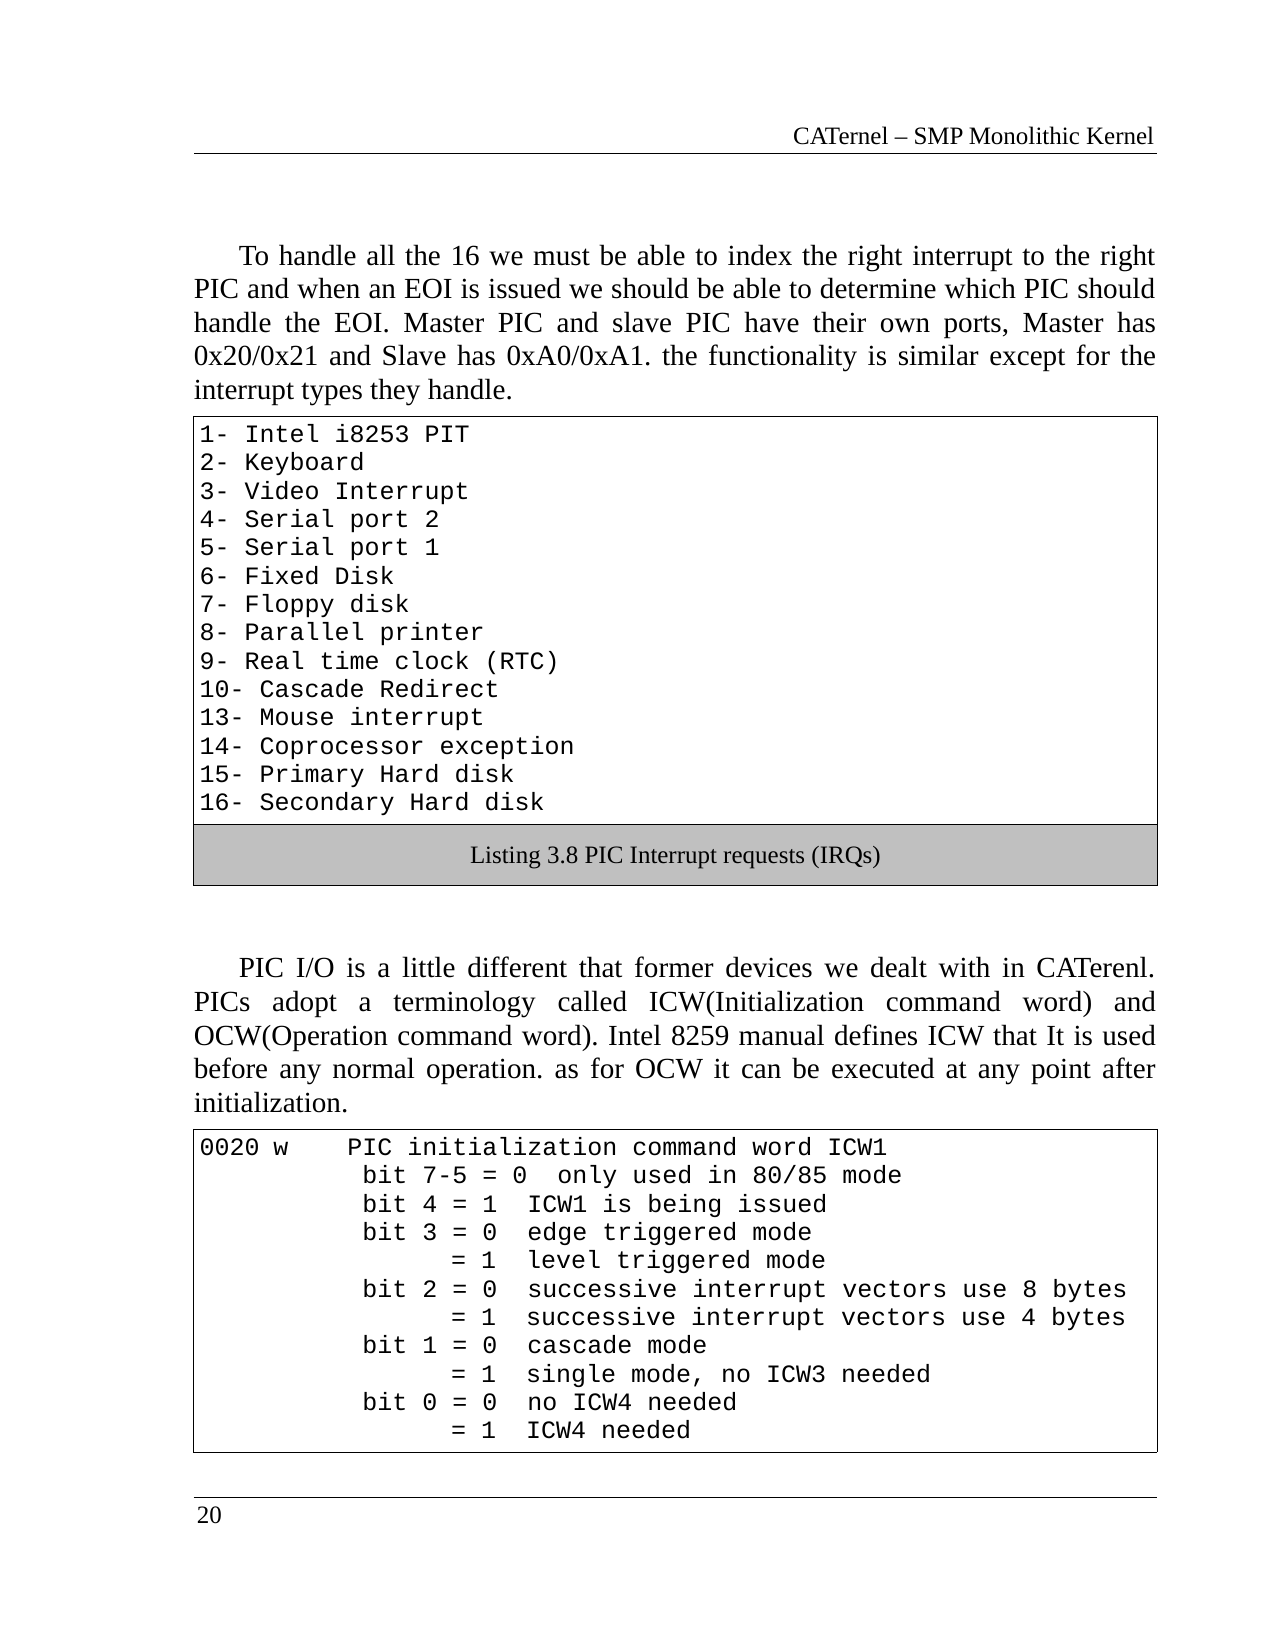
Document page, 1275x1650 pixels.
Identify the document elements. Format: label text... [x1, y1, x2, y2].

table_cell Listing 3.8 PIC Interrupt requests (IRQs) [194, 825, 1157, 885]
text PIC I/O is a little different that former devices we dealt with in CATerenl. PICs adopt a terminology called ICW(Initialization command word) and OCW(Operation command word). Intel 8259 manual defines ICW that It is used before any normal operation. as for OCW it can be executed at any point after initialization. [193, 951, 1157, 1118]
table_header 0020 w PIC initialization command word ICW1 bit 7-5 = 0 only used in 80/85 mode bit 4 = 1 ICW1 is being issued bit 3 = 0 edge triggered mode = 1 level triggered mode bit 2 = 0 successive interrupt vectors use 8 bytes = 1 successive interrupt vectors use 4 bytes bit 1 = 0 cascade mode = 1 single mode, no ICW3 needed bit 0 = 0 no ICW4 needed = 1 ICW4 needed [194, 1130, 1157, 1452]
table_header 1- Intel i8253 PIT 2- Keyboard 3- Video Interrupt 4- Serial port 2 5- Serial port 1 6- Fixed Disk 7- Floppy disk 8- Parallel printer 9- Real time clock (RTC) 10- Cascade Redirect 13- Mouse interrupt 14- Coprocessor exception 15- Primary Hard disk 16- Secondary Hard disk [194, 417, 1157, 824]
text To handle all the 16 we must be able to index the right interrupt to the right PIC and when an EOI is issued we should be able to determine which PIC should handle the EOI. Master PIC and slave PIC have their own ports, Master has 0x20/0x21 and Slave has 0xA0/0xA1. the functionality is similar except for the interrupt types they handle. [193, 238, 1157, 405]
